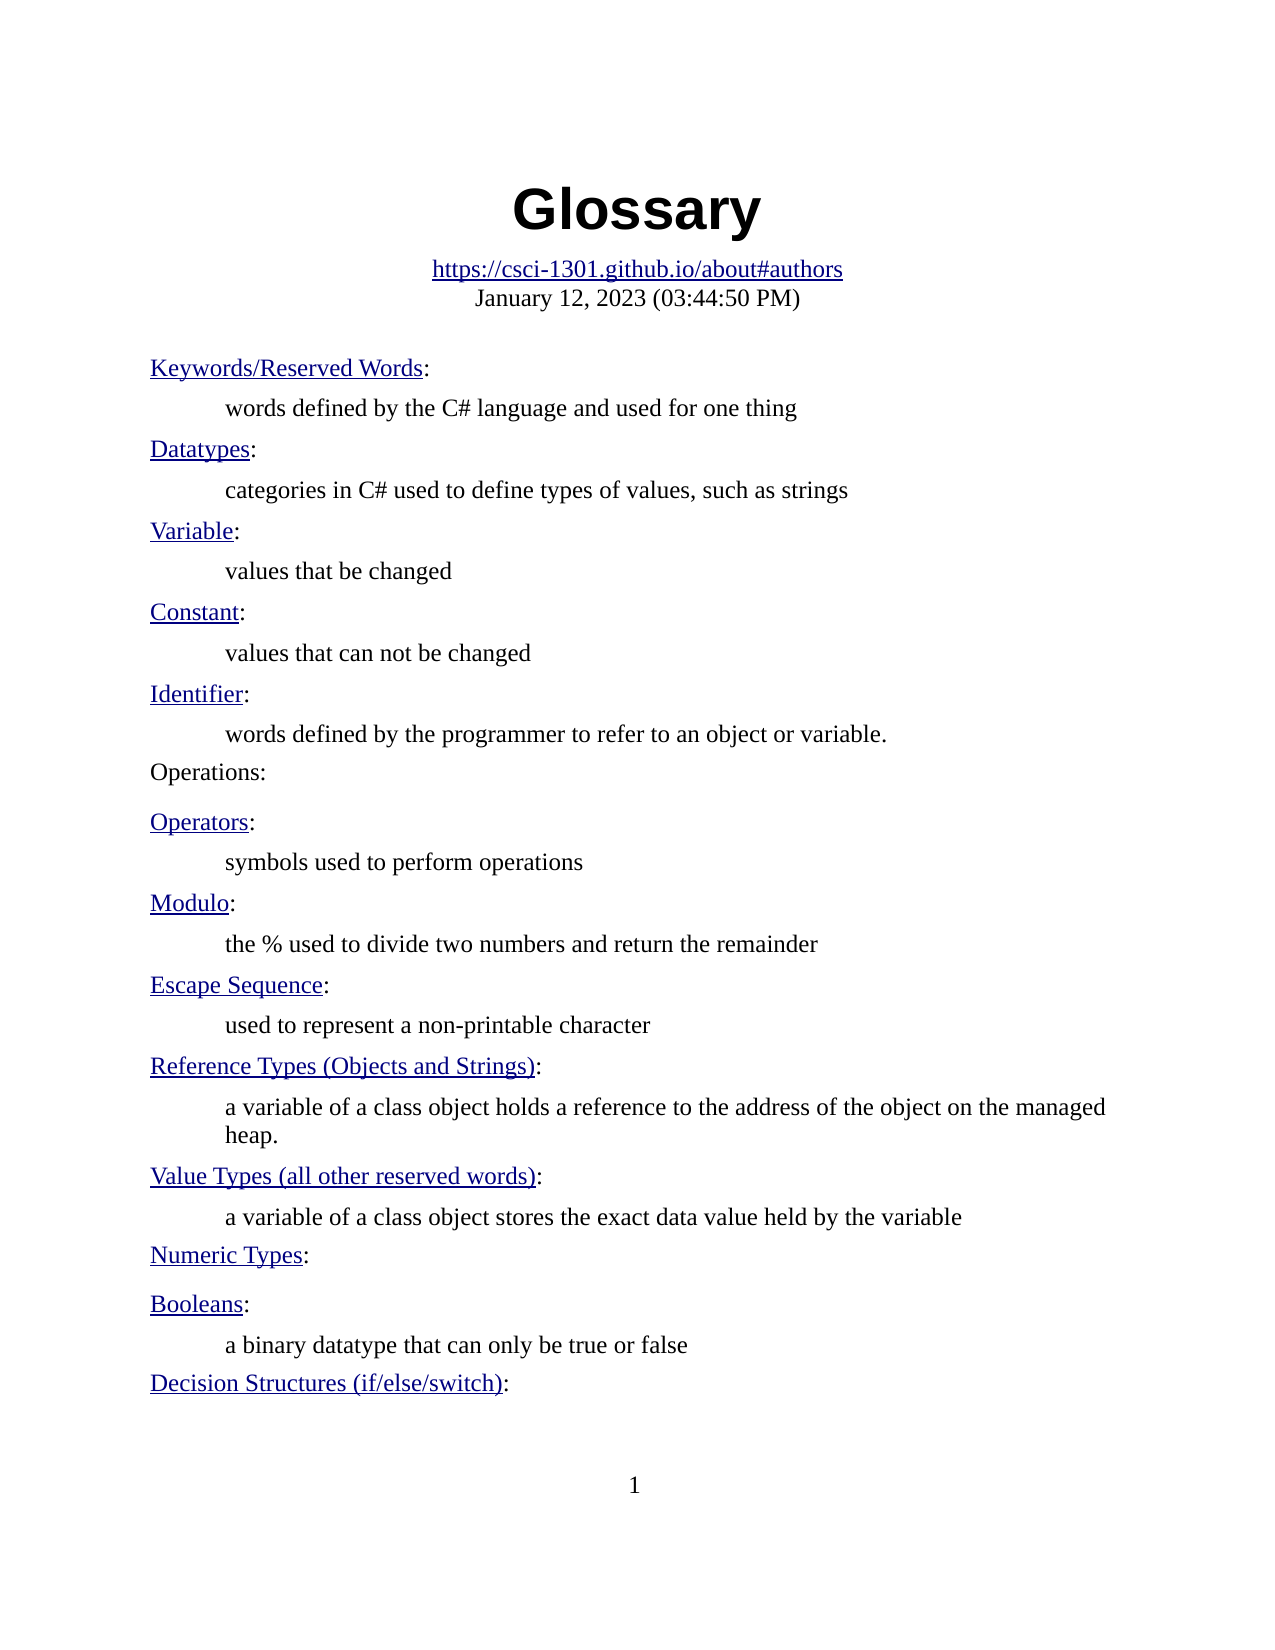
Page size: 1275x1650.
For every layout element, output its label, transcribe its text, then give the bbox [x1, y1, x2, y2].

text Numeric Types: [150, 1240, 1125, 1268]
text Reference Types (Objects and Strings): [150, 1051, 1125, 1080]
text Operators: [150, 807, 1125, 836]
text categories in C# used to define types of values, such as strings [225, 475, 1125, 504]
text Escape Sequence: [150, 970, 1125, 998]
text a binary datatype that can only be true or false [225, 1330, 1125, 1359]
text Keywords/Reserved Words: [150, 353, 1125, 382]
title Glossary [150, 175, 1125, 242]
text Modulo: [150, 888, 1125, 917]
text words defined by the C# language and used for one thing [225, 393, 1125, 422]
text words defined by the programmer to refer to an object or variable. [225, 719, 1125, 748]
text Constant: [150, 597, 1125, 626]
text Value Types (all other reserved words): [150, 1161, 1125, 1190]
text Datatypes: [150, 434, 1125, 463]
text a variable of a class object stores the exact data value held by the variable [225, 1202, 1125, 1231]
text Variable: [150, 516, 1125, 544]
text Identifier: [150, 679, 1125, 707]
text Operations: [150, 757, 1125, 786]
text used to represent a non-printable character [225, 1010, 1125, 1039]
text values that can not be changed [225, 638, 1125, 667]
text https://csci-1301.github.io/about#authors [150, 254, 1125, 283]
text a variable of a class object holds a reference to the address of the object on the managed heap. [225, 1092, 1125, 1149]
text symbols used to perform operations [225, 847, 1125, 876]
text values that be changed [225, 556, 1125, 585]
text January 12, 2023 (03:44:50 PM) [150, 283, 1125, 312]
text Decision Structures (if/else/switch): [150, 1368, 1125, 1397]
text the % used to divide two numbers and return the remainder [225, 929, 1125, 958]
text Booleans: [150, 1289, 1125, 1318]
